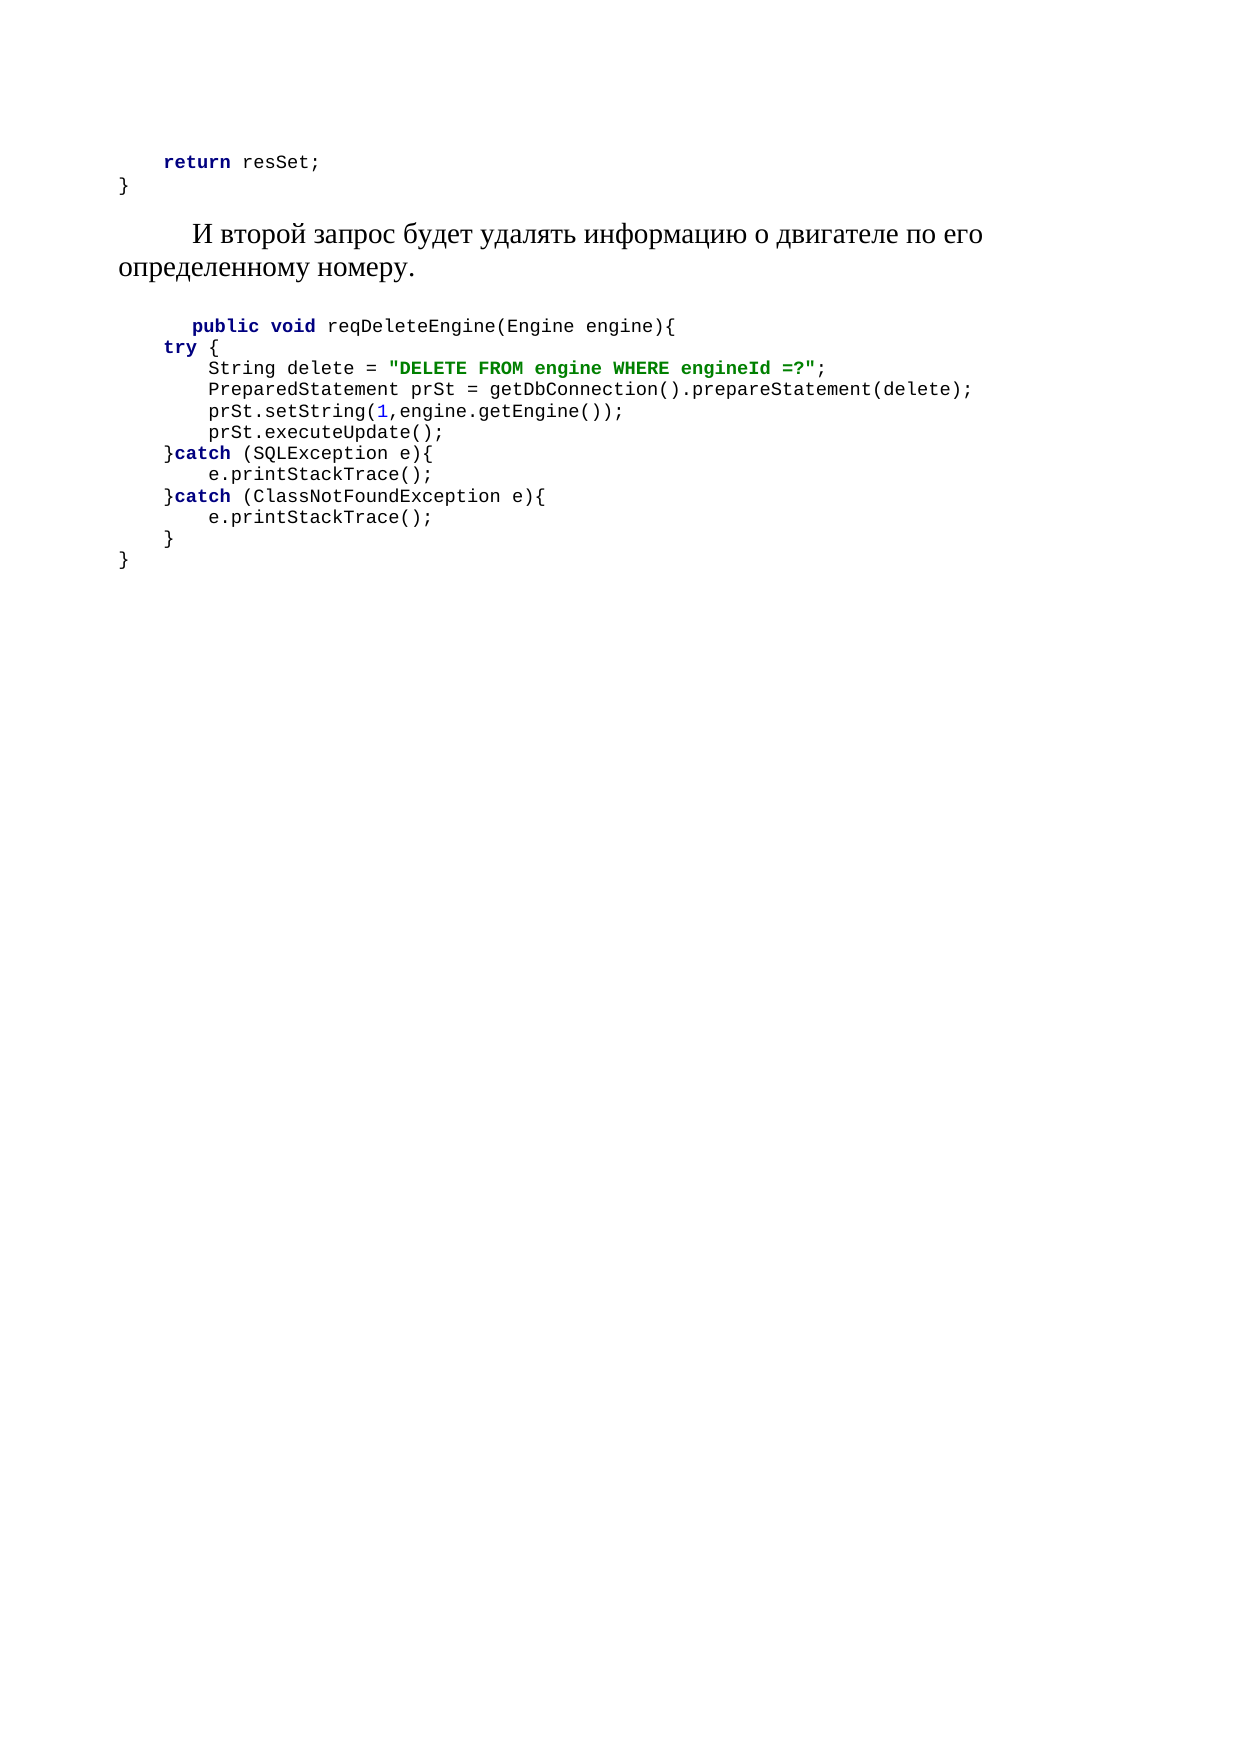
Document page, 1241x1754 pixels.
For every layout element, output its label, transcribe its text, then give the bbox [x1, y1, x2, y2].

text public void reqDeleteEngine(Engine engine){ try { String delete = "DELETE FROM engine WHERE engineId =?"; PreparedStatement prSt = getDbConnection().prepareStatement(delete); prSt.setString(1,engine.getEngine()); prSt.executeUpdate(); }catch (SQLException e){ e.printStackTrace(); }catch (ClassNotFoundException e){ e.printStackTrace(); } } [118, 316, 1164, 571]
text return resSet; } [118, 118, 1164, 197]
text И второй запрос будет удалять информацию о двигателе по его определенному номеру. [118, 216, 1164, 283]
